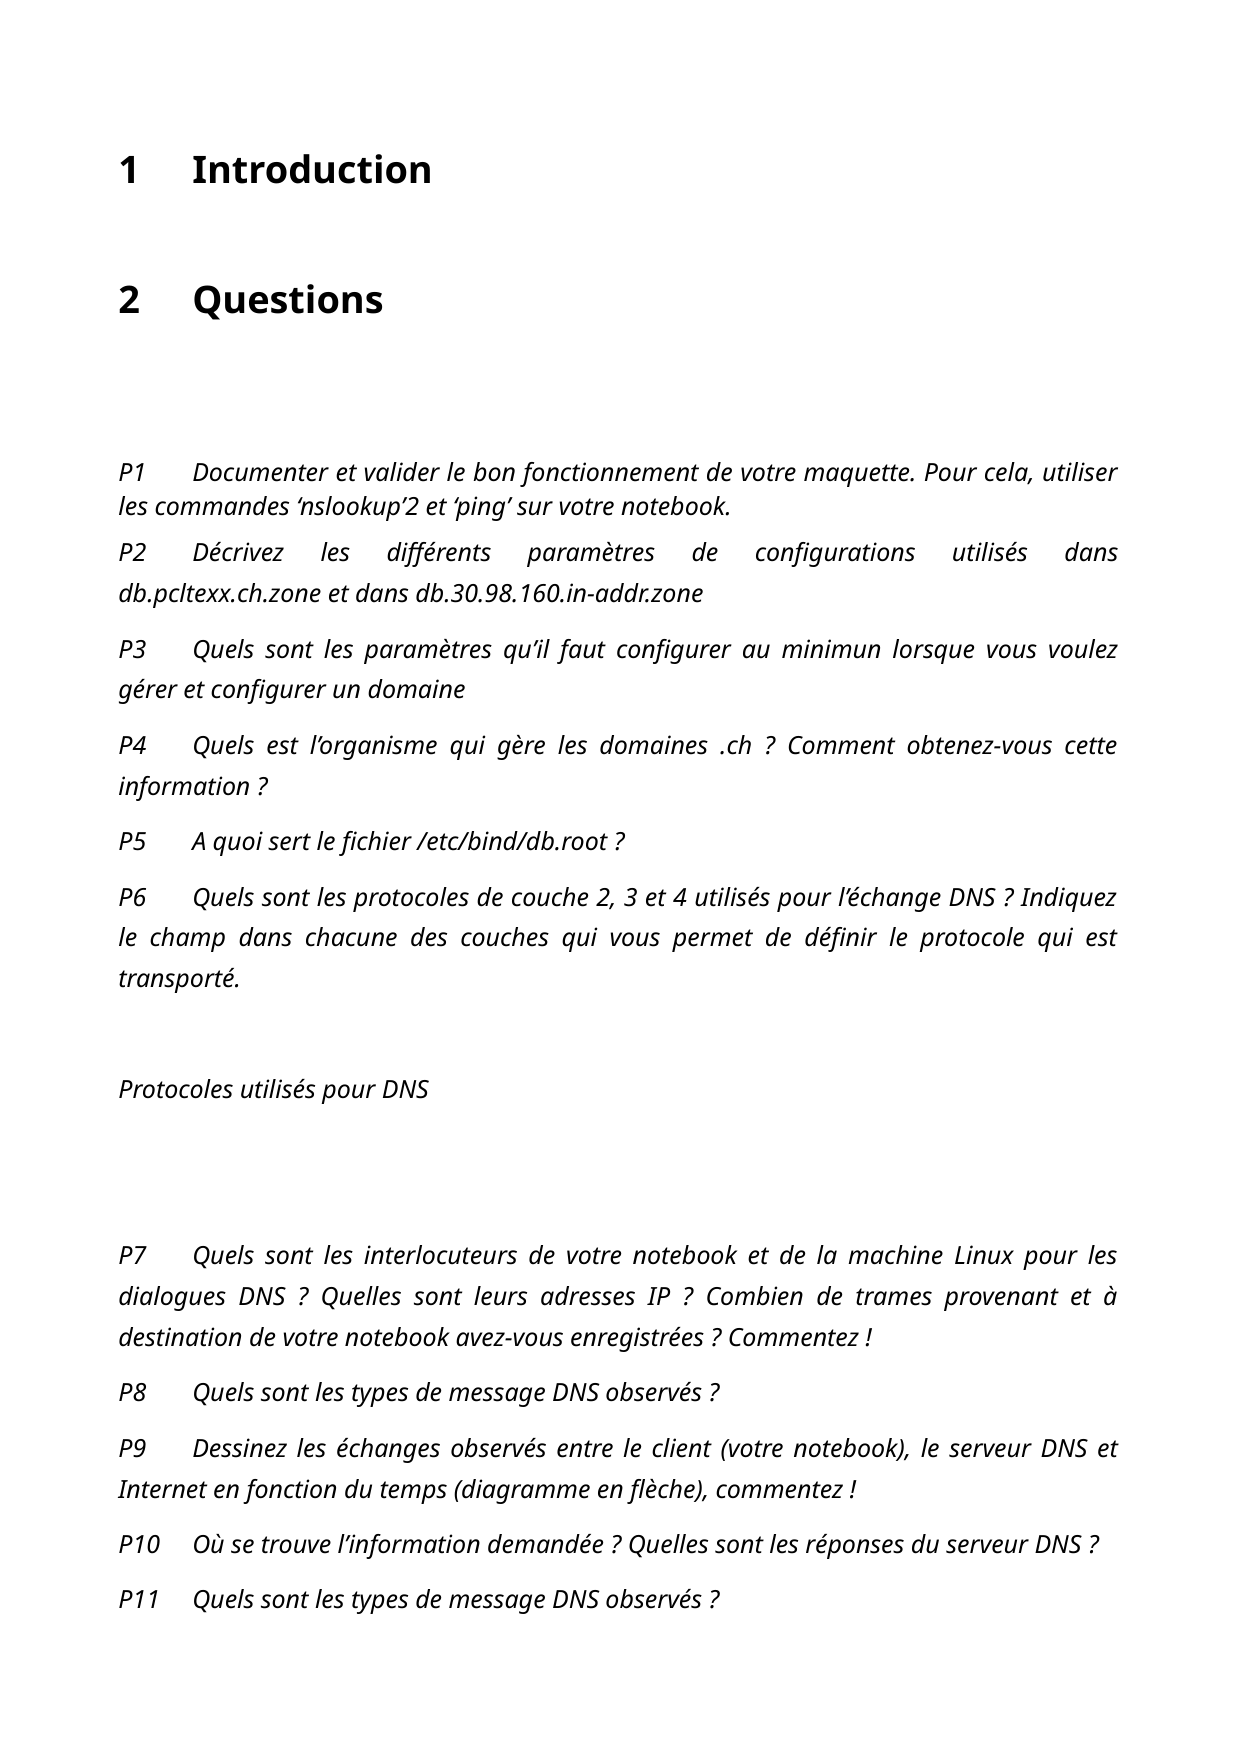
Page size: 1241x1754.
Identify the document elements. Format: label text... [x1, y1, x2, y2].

text Protocoles utilisés pour DNS [118, 1072, 1122, 1106]
text P8 Quels sont les types de message DNS observés ? [118, 1375, 1122, 1409]
text P2 Décrivez les différents paramètres de configurations utilisés dans db.pcltexx.ch.zone et dans db.30.98.160.in-addr.zone [118, 535, 1122, 610]
text P9 Dessinez les échanges observés entre le client (votre notebook), le serveur DNS et Internet en fonction du temps (diagramme en flèche), commentez ! [118, 1430, 1122, 1505]
text P3 Quels sont les paramètres qu’il faut configurer au minimun lorsque vous voulez gérer et configurer un domaine [118, 631, 1122, 706]
text P11 Quels sont les types de message DNS observés ? [118, 1582, 1122, 1616]
text P10 Où se trouve l’information demandée ? Quelles sont les réponses du serveur DNS ? [118, 1527, 1122, 1561]
text P4 Quels est l’organisme qui gère les domaines .ch ? Comment obtenez-vous cette information ? [118, 727, 1122, 802]
subtitle Questions [118, 273, 1122, 325]
text P6 Quels sont les protocoles de couche 2, 3 et 4 utilisés pour l’échange DNS ? Indiquez le champ dans chacune des couches qui vous permet de définir le protocole qui est transporté. [118, 879, 1122, 995]
text P7 Quels sont les interlocuteurs de votre notebook et de la machine Linux pour les dialogues DNS ? Quelles sont leurs adresses IP ? Combien de trames provenant et à destination de votre notebook avez-vous enregistrées ? Commentez ! [118, 1238, 1122, 1354]
text P5 A quoi sert le fichier /etc/bind/db.root ? [118, 824, 1122, 858]
subtitle Introduction [118, 143, 1122, 195]
subtitle P1 Documenter et valider le bon fonctionnement de votre maquette. Pour cela, utiliser les commandes ‘nslookup’2 et ‘ping’ sur votre notebook. [118, 454, 1122, 522]
